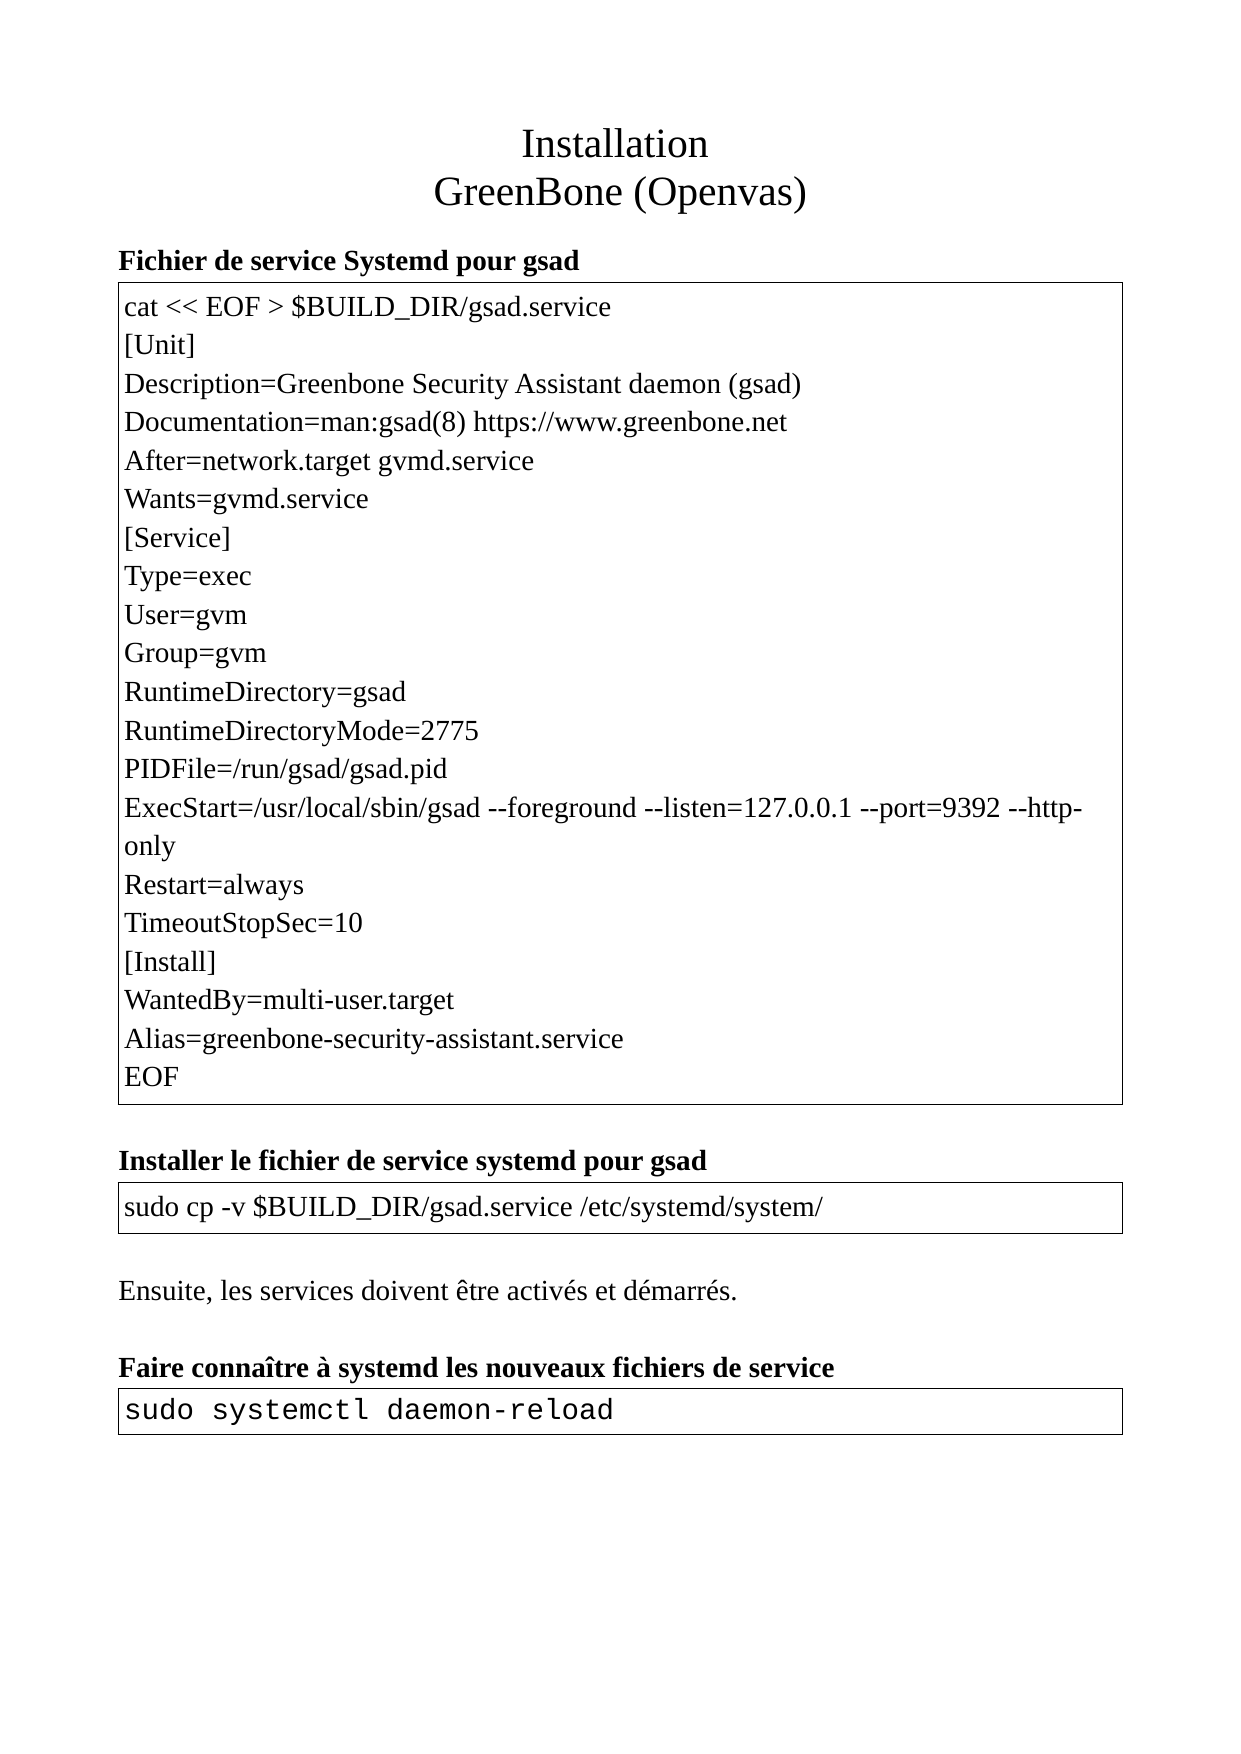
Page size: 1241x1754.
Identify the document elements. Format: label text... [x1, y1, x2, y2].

text Fichier de service Systemd pour gsad [118, 243, 1122, 277]
table_header sudo cp -v $BUILD_DIR/gsad.service /etc/systemd/system/ [119, 1183, 1122, 1233]
text Installer le fichier de service systemd pour gsad [118, 1143, 1122, 1177]
text Faire connaître à systemd les nouveaux fichiers de service [118, 1350, 1122, 1383]
table_header sudo systemctl daemon-reload [119, 1389, 1122, 1434]
table_header cat << EOF > $BUILD_DIR/gsad.service [Unit] Description=Greenbone Security Assistant daemon (gsad) Documentation=man:gsad(8) https://www.greenbone.net After=network.target gvmd.service Wants=gvmd.service [Service] Type=exec User=gvm Group=gvm RuntimeDirectory=gsad RuntimeDirectoryMode=2775 PIDFile=/run/gsad/gsad.pid ExecStart=/usr/local/sbin/gsad --foreground --listen=127.0.0.1 --port=9392 --http-only Restart=always TimeoutStopSec=10 [Install] WantedBy=multi-user.target Alias=greenbone-security-assistant.service EOF [119, 283, 1122, 1104]
text Ensuite, les services doivent être activés et démarrés. [118, 1273, 1122, 1306]
